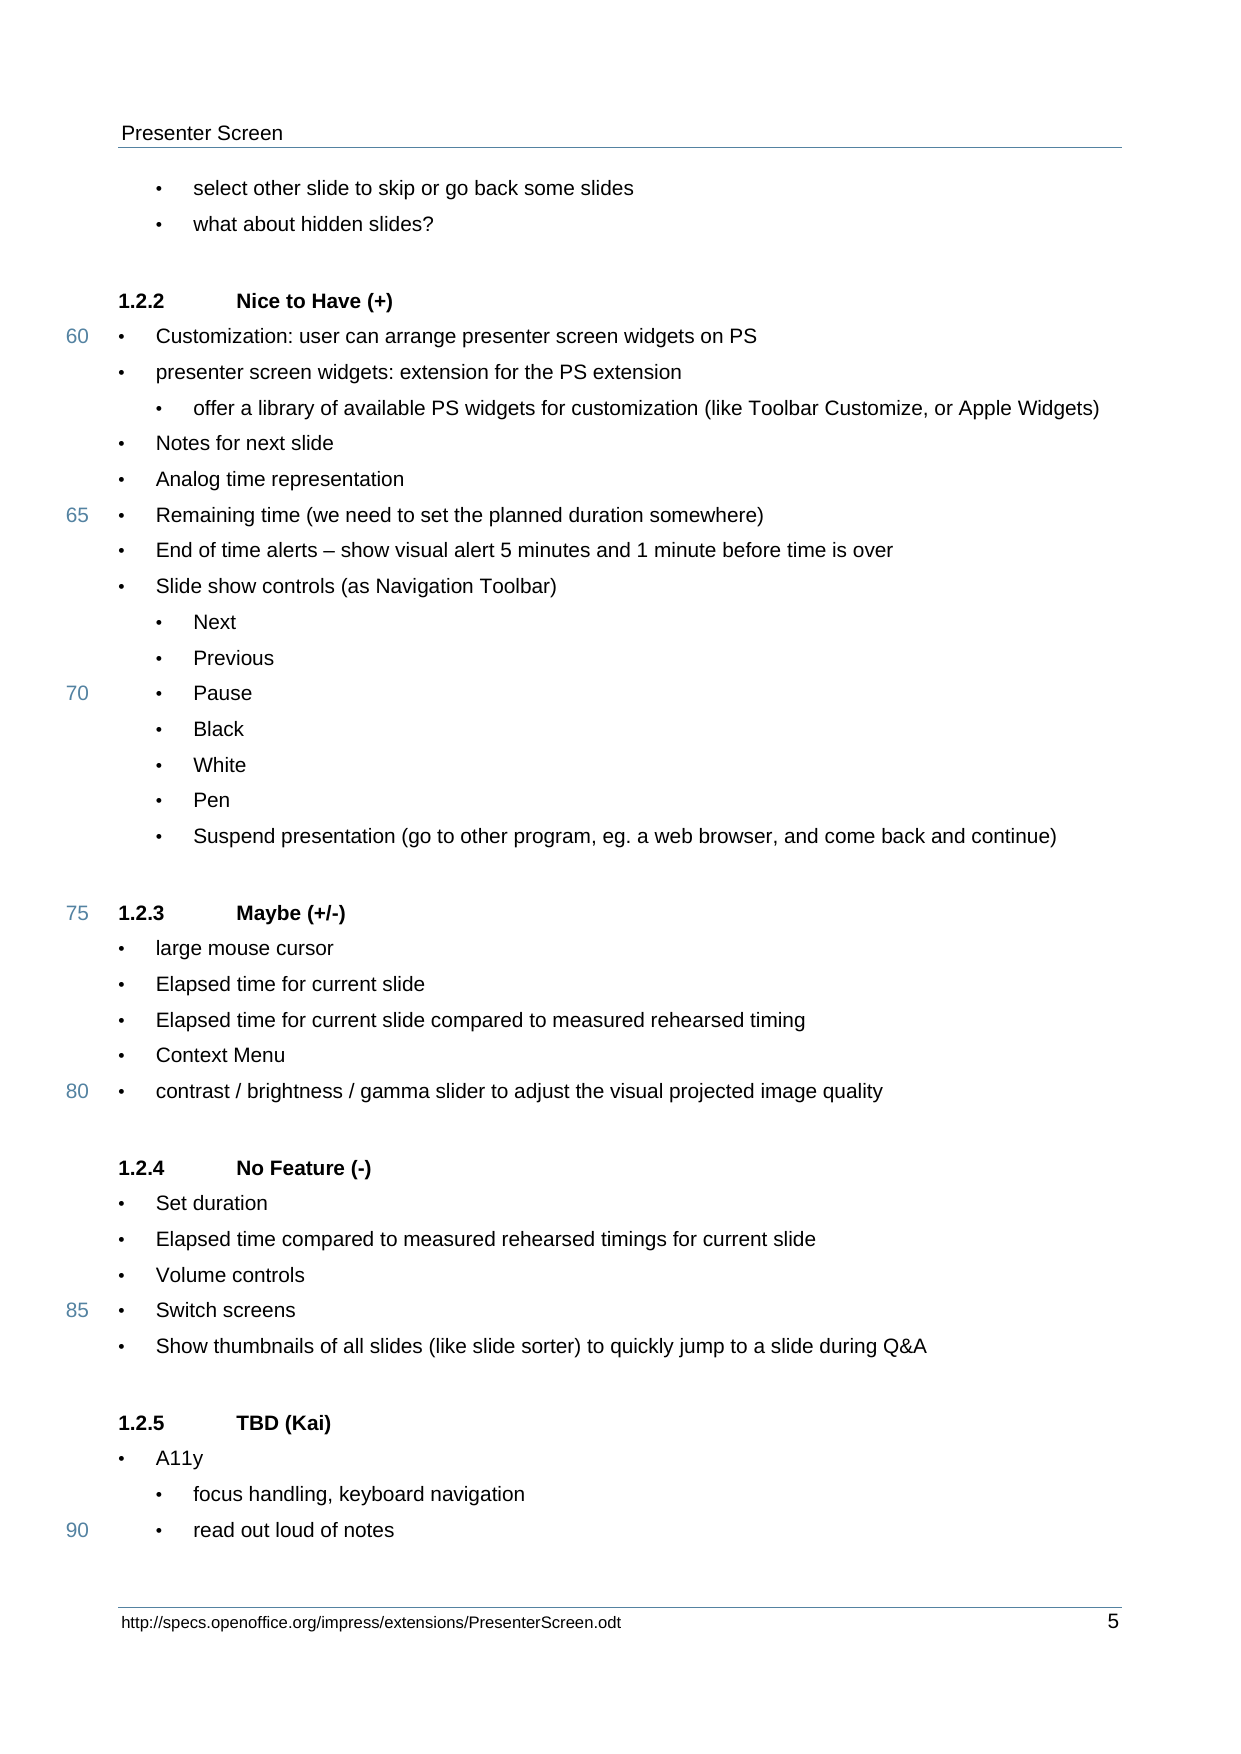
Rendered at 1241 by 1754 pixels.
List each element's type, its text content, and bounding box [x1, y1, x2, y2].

list read out loud of notes [156, 1518, 1122, 1542]
list Remaining time (we need to set the planned duration somewhere) [118, 503, 1122, 526]
list Customization: user can arrange presenter screen widgets on PS [118, 324, 1122, 348]
list select other slide to skip or go back some slides [156, 177, 1122, 200]
list large mouse cursor [118, 937, 1122, 960]
list Switch screens [118, 1299, 1122, 1322]
list End of time alerts – show visual alert 5 minutes and 1 minute before time is over [118, 539, 1122, 562]
list Pen [156, 789, 1122, 812]
list offer a library of available PS widgets for customization (like Toolbar Customize, or Apple Widgets) [156, 396, 1122, 419]
list Context Menu [118, 1044, 1122, 1067]
list Black [156, 718, 1122, 741]
subtitle No Feature (-) [118, 1157, 1122, 1180]
list Analog time representation [118, 467, 1122, 491]
list Notes for next slide [118, 432, 1122, 455]
list Elapsed time compared to measured rehearsed timings for current slide [118, 1228, 1122, 1251]
list White [156, 753, 1122, 777]
list presenter screen widgets: extension for the PS extension [118, 360, 1122, 383]
list Volume controls [118, 1263, 1122, 1287]
list Show thumbnails of all slides (like slide sorter) to quickly jump to a slide during Q&A [118, 1335, 1122, 1358]
list Pause [156, 682, 1122, 705]
list Next [156, 610, 1122, 634]
list Elapsed time for current slide compared to measured rehearsed timing [118, 1008, 1122, 1032]
list Set duration [118, 1192, 1122, 1215]
subtitle Nice to Have (+) [118, 289, 1122, 313]
list A11y [118, 1447, 1122, 1470]
list contrast / brightness / gamma slider to adjust the visual projected image quality [118, 1080, 1122, 1103]
list Previous [156, 646, 1122, 669]
subtitle TBD (Kai) [118, 1412, 1122, 1435]
list what about hidden slides? [156, 212, 1122, 236]
list Slide show controls (as Navigation Toolbar) [118, 575, 1122, 598]
list focus handling, keyboard navigation [156, 1483, 1122, 1506]
list Elapsed time for current slide [118, 973, 1122, 996]
subtitle Maybe (+/-) [118, 902, 1122, 925]
list Suspend presentation (go to other program, eg. a web browser, and come back and continue) [156, 825, 1122, 848]
